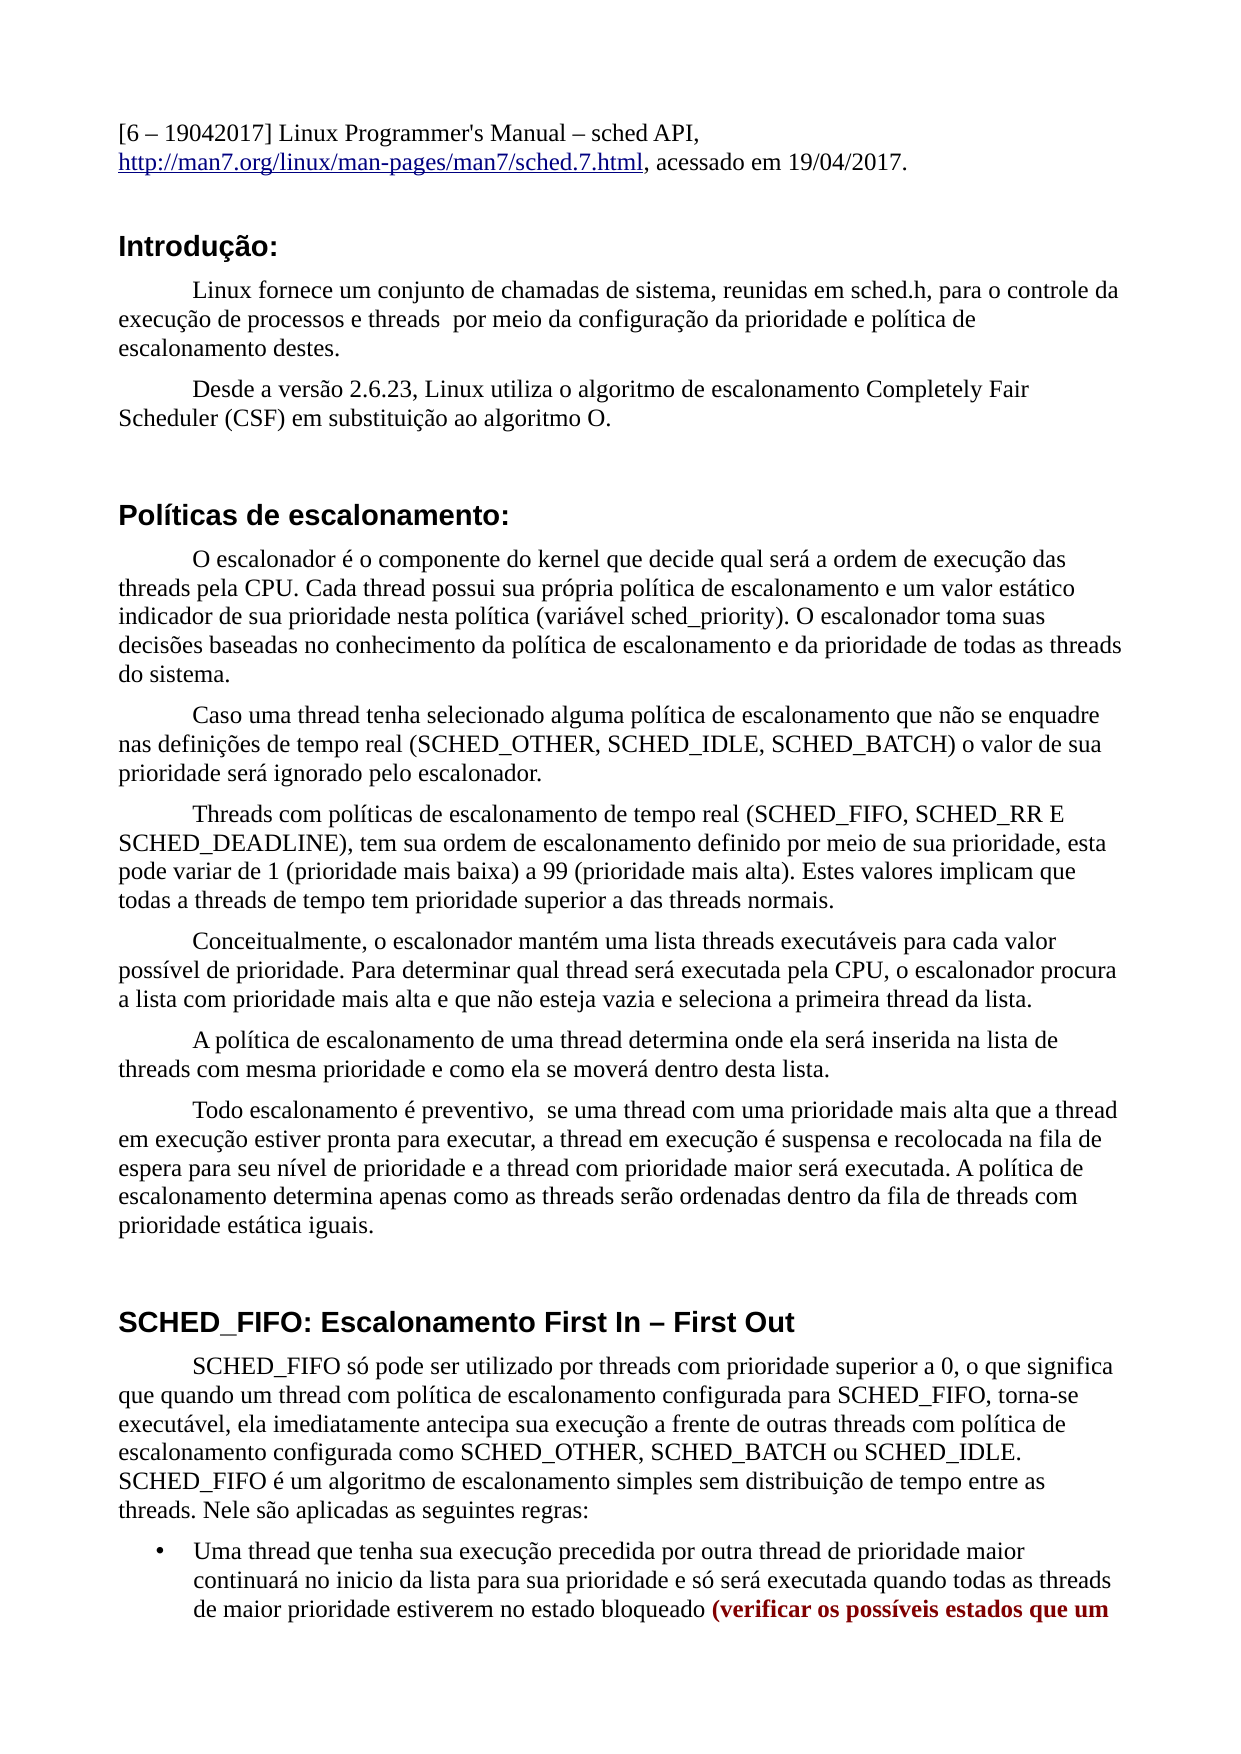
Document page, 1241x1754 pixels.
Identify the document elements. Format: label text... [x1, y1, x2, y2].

text Desde a versão 2.6.23, Linux utiliza o algoritmo de escalonamento Completely Fair Scheduler (CSF) em substituição ao algoritmo O. [118, 374, 1122, 432]
text SCHED_FIFO só pode ser utilizado por threads com prioridade superior a 0, o que significa que quando um thread com política de escalonamento configurada para SCHED_FIFO, torna-se executável, ela imediatamente antecipa sua execução a frente de outras threads com política de escalonamento configurada como SCHED_OTHER, SCHED_BATCH ou SCHED_IDLE. SCHED_FIFO é um algoritmo de escalonamento simples sem distribuição de tempo entre as threads. Nele são aplicadas as seguintes regras: [118, 1351, 1122, 1524]
text Linux fornece um conjunto de chamadas de sistema, reunidas em sched.h, para o controle da execução de processos e threads por meio da configuração da prioridade e política de escalonamento destes. [118, 275, 1122, 362]
text [6 – 19042017] Linux Programmer's Manual – sched API, http://man7.org/linux/man-pages/man7/sched.7.html, acessado em 19/04/2017. [118, 118, 1122, 176]
text O escalonador é o componente do kernel que decide qual será a ordem de execução das threads pela CPU. Cada thread possui sua própria política de escalonamento e um valor estático indicador de sua prioridade nesta política (variável sched_priority). O escalonador toma suas decisões baseadas no conhecimento da política de escalonamento e da prioridade de todas as threads do sistema. [118, 544, 1122, 688]
subtitle Introdução: [118, 229, 1122, 263]
subtitle SCHED_FIFO: Escalonamento First In – First Out [118, 1305, 1122, 1339]
text Todo escalonamento é preventivo, se uma thread com uma prioridade mais alta que a thread em execução estiver pronta para executar, a thread em execução é suspensa e recolocada na fila de espera para seu nível de prioridade e a thread com prioridade maior será executada. A política de escalonamento determina apenas como as threads serão ordenadas dentro da fila de threads com prioridade estática iguais. [118, 1095, 1122, 1239]
text Conceitualmente, o escalonador mantém uma lista threads executáveis para cada valor possível de prioridade. Para determinar qual thread será executada pela CPU, o escalonador procura a lista com prioridade mais alta e que não esteja vazia e seleciona a primeira thread da lista. [118, 926, 1122, 1013]
text Threads com políticas de escalonamento de tempo real (SCHED_FIFO, SCHED_RR E SCHED_DEADLINE), tem sua ordem de escalonamento definido por meio de sua prioridade, esta pode variar de 1 (prioridade mais baixa) a 99 (prioridade mais alta). Estes valores implicam que todas a threads de tempo tem prioridade superior a das threads normais. [118, 799, 1122, 914]
text A política de escalonamento de uma thread determina onde ela será inserida na lista de threads com mesma prioridade e como ela se moverá dentro desta lista. [118, 1025, 1122, 1083]
list Uma thread que tenha sua execução precedida por outra thread de prioridade maior continuará no inicio da lista para sua prioridade e só será executada quando todas as threads de maior prioridade estiverem no estado bloqueado (verificar os possíveis estados que um [156, 1536, 1122, 1622]
text Caso uma thread tenha selecionado alguma política de escalonamento que não se enquadre nas definições de tempo real (SCHED_OTHER, SCHED_IDLE, SCHED_BATCH) o valor de sua prioridade será ignorado pelo escalonador. [118, 700, 1122, 786]
subtitle Políticas de escalonamento: [118, 498, 1122, 531]
